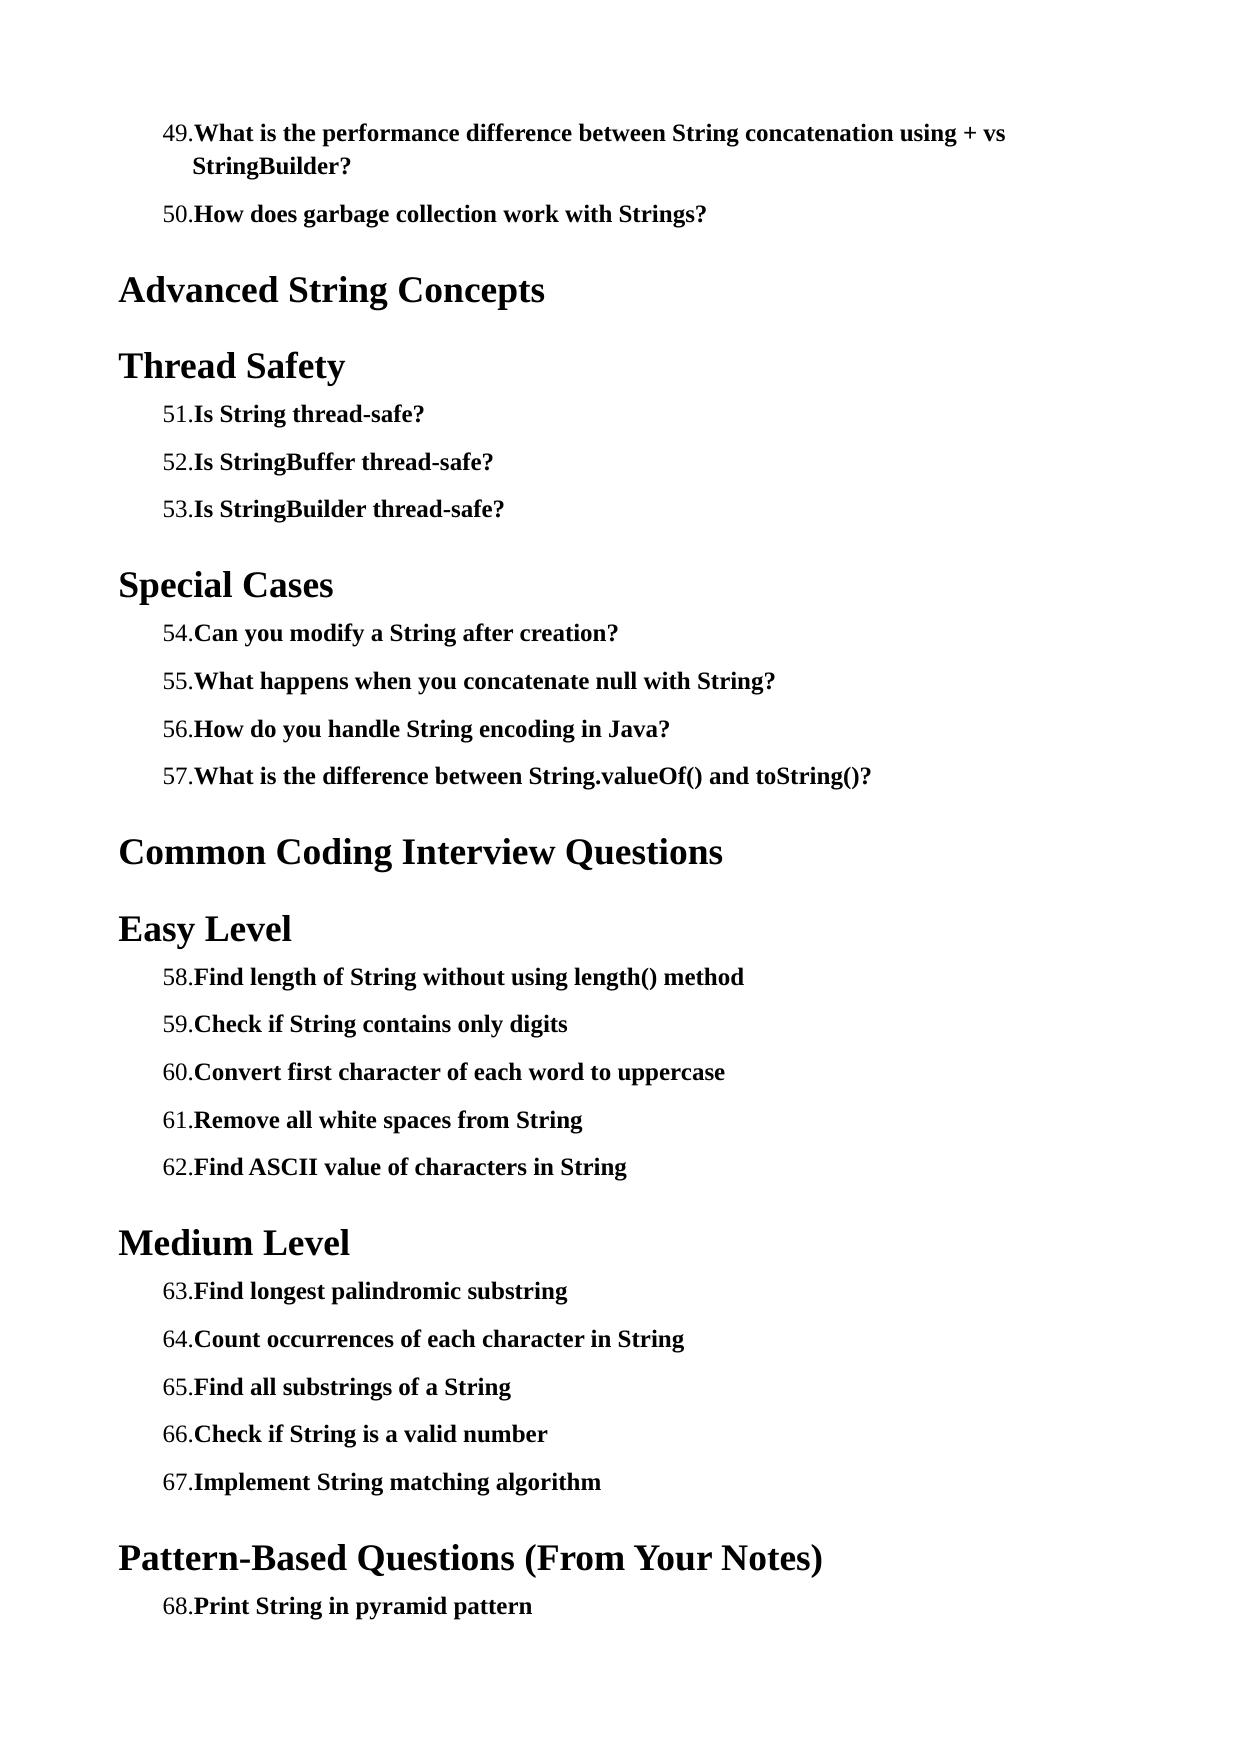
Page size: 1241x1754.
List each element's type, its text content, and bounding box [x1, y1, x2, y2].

list Is StringBuffer thread-safe? [162, 447, 1122, 476]
list Remove all white spaces from String [162, 1105, 1122, 1133]
subtitle Common Coding Interview Questions [118, 830, 1122, 873]
list Check if String contains only digits [162, 1009, 1122, 1038]
subtitle Advanced String Concepts [118, 267, 1122, 310]
list Convert first character of each word to uppercase [162, 1057, 1122, 1086]
list Count occurrences of each character in String [162, 1324, 1122, 1353]
list How do you handle String encoding in Java? [162, 714, 1122, 742]
list Find longest palindromic substring [162, 1276, 1122, 1305]
subtitle Thread Safety [118, 344, 1122, 387]
subtitle Pattern-Based Questions (From Your Notes) [118, 1535, 1122, 1578]
list Find all substrings of a String [162, 1372, 1122, 1400]
list Is StringBuilder thread-safe? [162, 494, 1122, 523]
list Can you modify a String after creation? [162, 618, 1122, 647]
subtitle Easy Level [118, 906, 1122, 949]
list Check if String is a valid number [162, 1419, 1122, 1448]
subtitle Medium Level [118, 1221, 1122, 1264]
list How does garbage collection work with Strings? [162, 199, 1122, 227]
subtitle Special Cases [118, 563, 1122, 606]
list What is the difference between String.valueOf() and toString()? [162, 761, 1122, 790]
list Is String thread-safe? [162, 399, 1122, 428]
list What is the performance difference between String concatenation using + vs StringBuilder? [162, 118, 1122, 180]
list Find length of String without using length() method [162, 962, 1122, 991]
list Implement String matching algorithm [162, 1467, 1122, 1496]
list Find ASCII value of characters in String [162, 1152, 1122, 1181]
list Print String in pyramid pattern [162, 1591, 1122, 1619]
list What happens when you concatenate null with String? [162, 666, 1122, 695]
